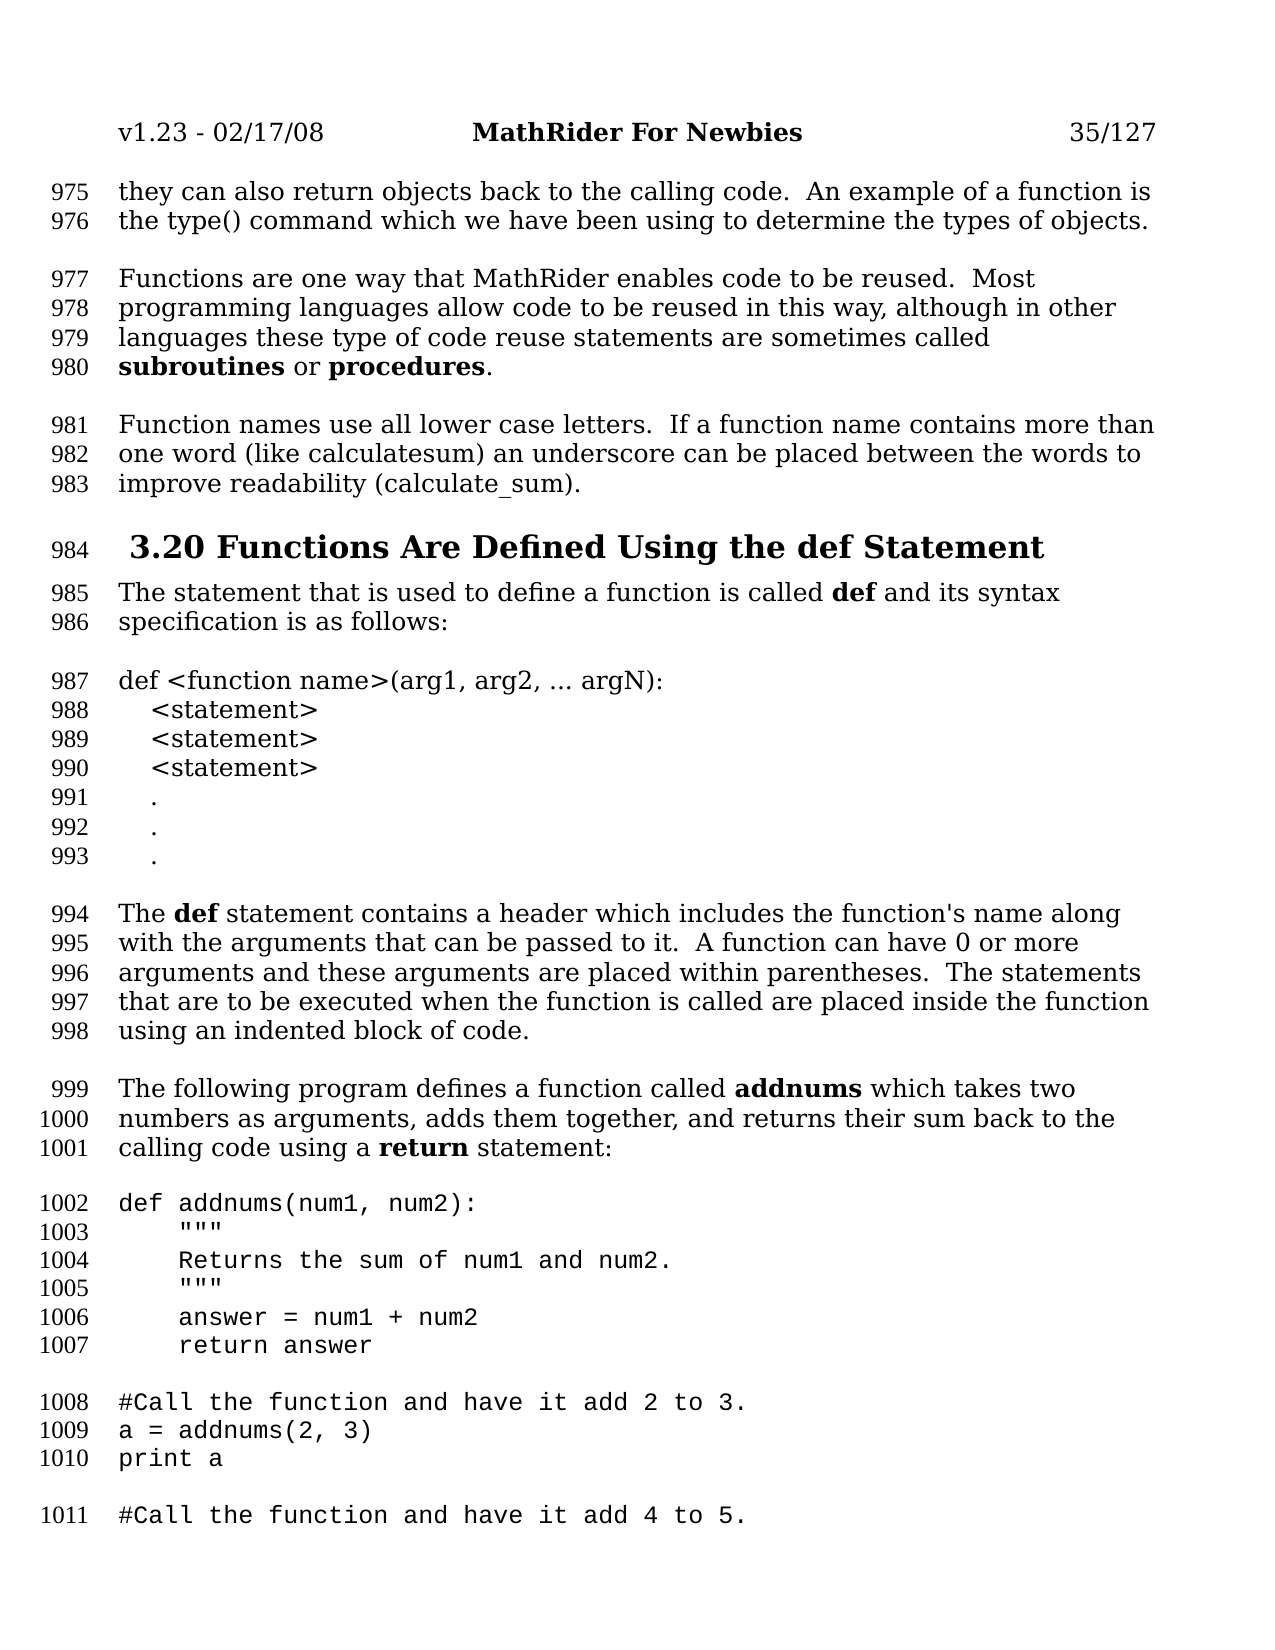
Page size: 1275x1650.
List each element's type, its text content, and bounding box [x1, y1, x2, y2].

text <statement> [118, 724, 1157, 753]
text """ [118, 1219, 1157, 1247]
text Functions are one way that MathRider enables code to be reused. Most programming languages allow code to be reused in this way, although in other languages these type of code reuse statements are sometimes called subroutines or procedures. [118, 264, 1157, 381]
text Function names use all lower case letters. If a function name contains more than one word (like calculatesum) an underscore can be placed between the words to improve readability (calculate_sum). [118, 411, 1157, 498]
text The statement that is used to define a function is called def and its syntax specification is as follows: [118, 578, 1157, 637]
text Returns the sum of num1 and num2. [118, 1247, 1157, 1276]
text they can also return objects back to the calling code. An example of a function is the type() command which we have been using to determine the types of objects. [118, 177, 1157, 235]
text return answer [118, 1332, 1157, 1361]
text . [118, 783, 1157, 812]
text """ [118, 1276, 1157, 1304]
text . [118, 812, 1157, 841]
text def <function name>(arg1, arg2, ... argN): [118, 666, 1157, 695]
text The def statement contains a header which includes the function's name along with the arguments that can be passed to it. A function can have 0 or more arguments and these arguments are placed within parentheses. The statements that are to be executed when the function is called are placed inside the function using an indented block of code. [118, 899, 1157, 1045]
text a = addnums(2, 3) [118, 1417, 1157, 1446]
text The following program defines a function called addnums which takes two numbers as arguments, adds them together, and returns their sum back to the calling code using a return statement: [118, 1074, 1157, 1162]
text #Call the function and have it add 2 to 3. [118, 1389, 1157, 1417]
text def addnums(num1, num2): [118, 1191, 1157, 1219]
text print a [118, 1446, 1157, 1474]
text answer = num1 + num2 [118, 1304, 1157, 1332]
text <statement> [118, 753, 1157, 783]
subtitle Functions Are Defined Using the def Statement [118, 529, 1157, 566]
text . [118, 841, 1157, 870]
text #Call the function and have it add 4 to 5. [118, 1502, 1157, 1531]
text <statement> [118, 695, 1157, 724]
